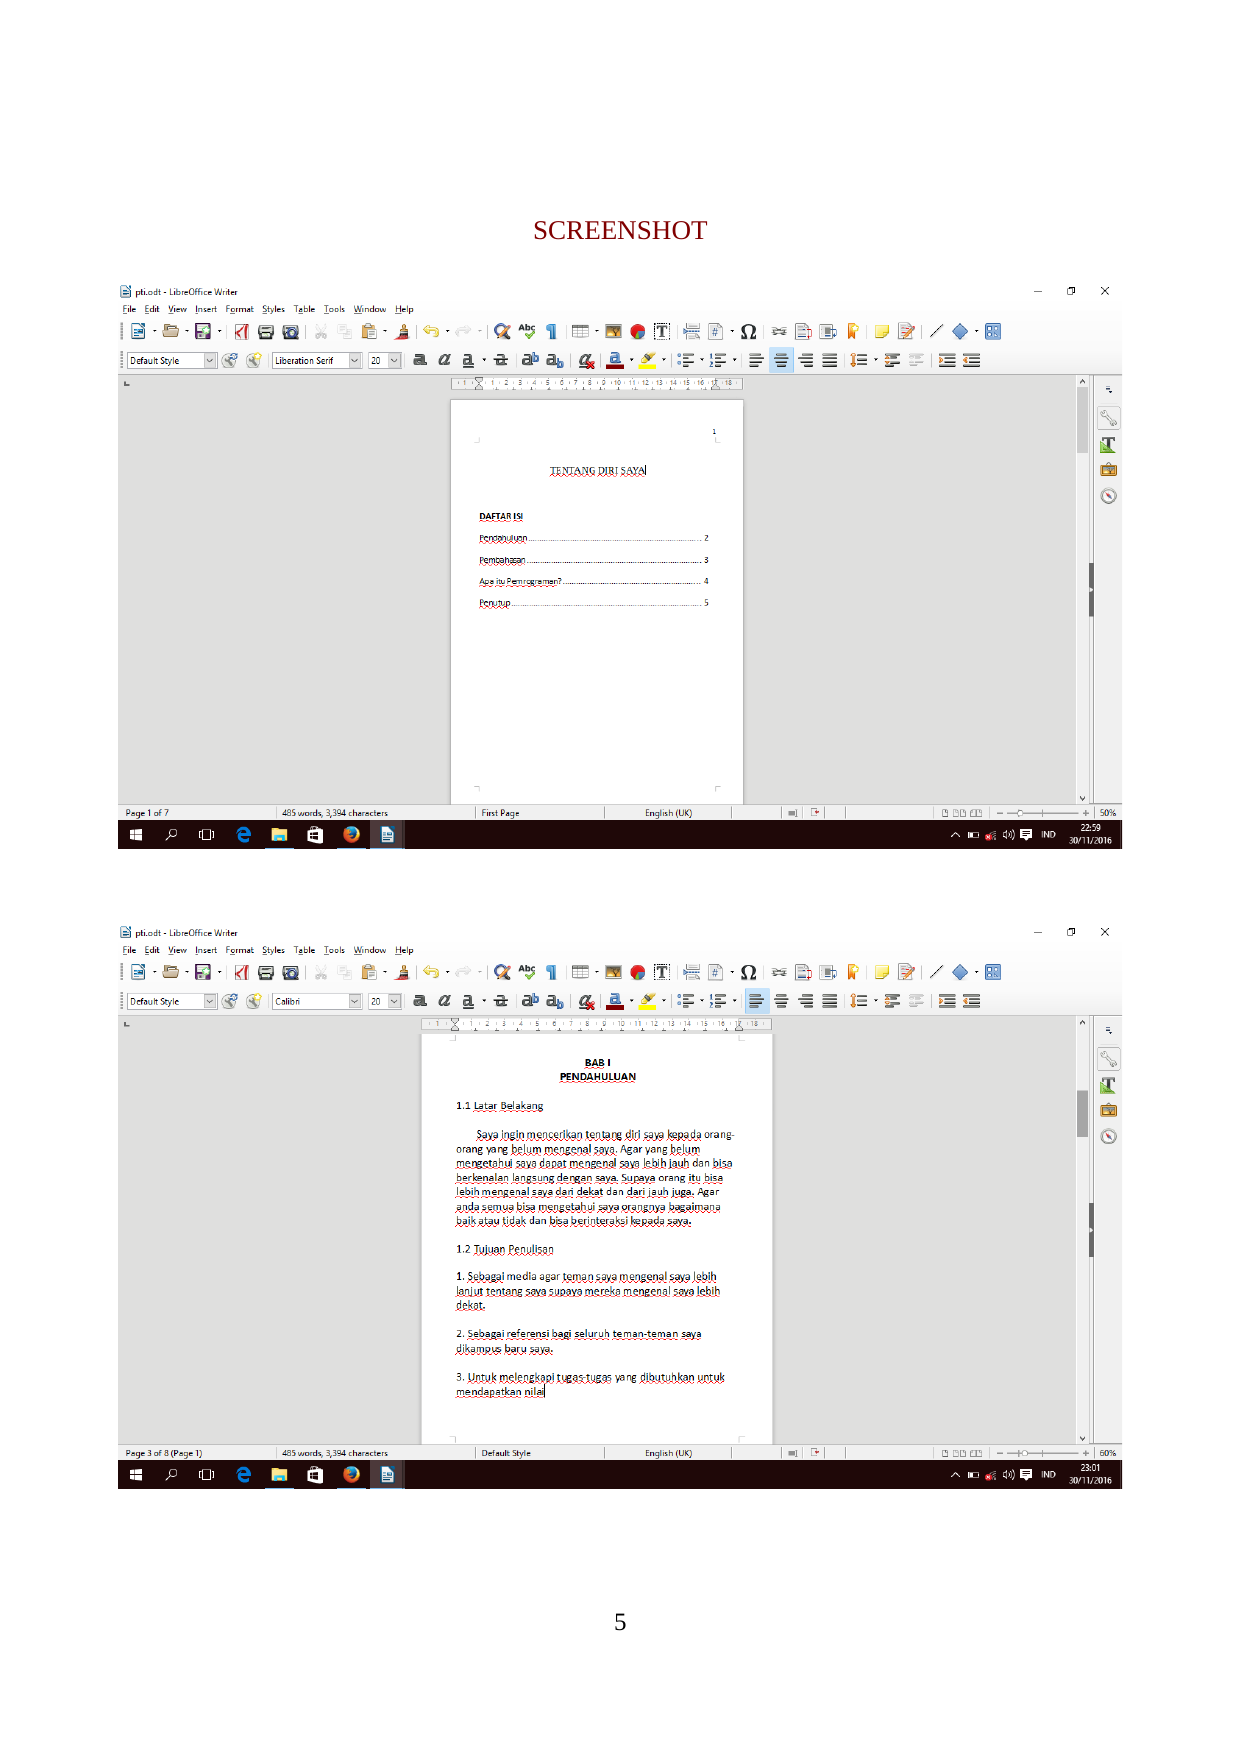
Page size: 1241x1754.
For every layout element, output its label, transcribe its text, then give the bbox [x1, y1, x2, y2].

picture [118, 283, 1123, 849]
text SCREENSHOT [118, 214, 1122, 246]
picture [118, 924, 1123, 1489]
